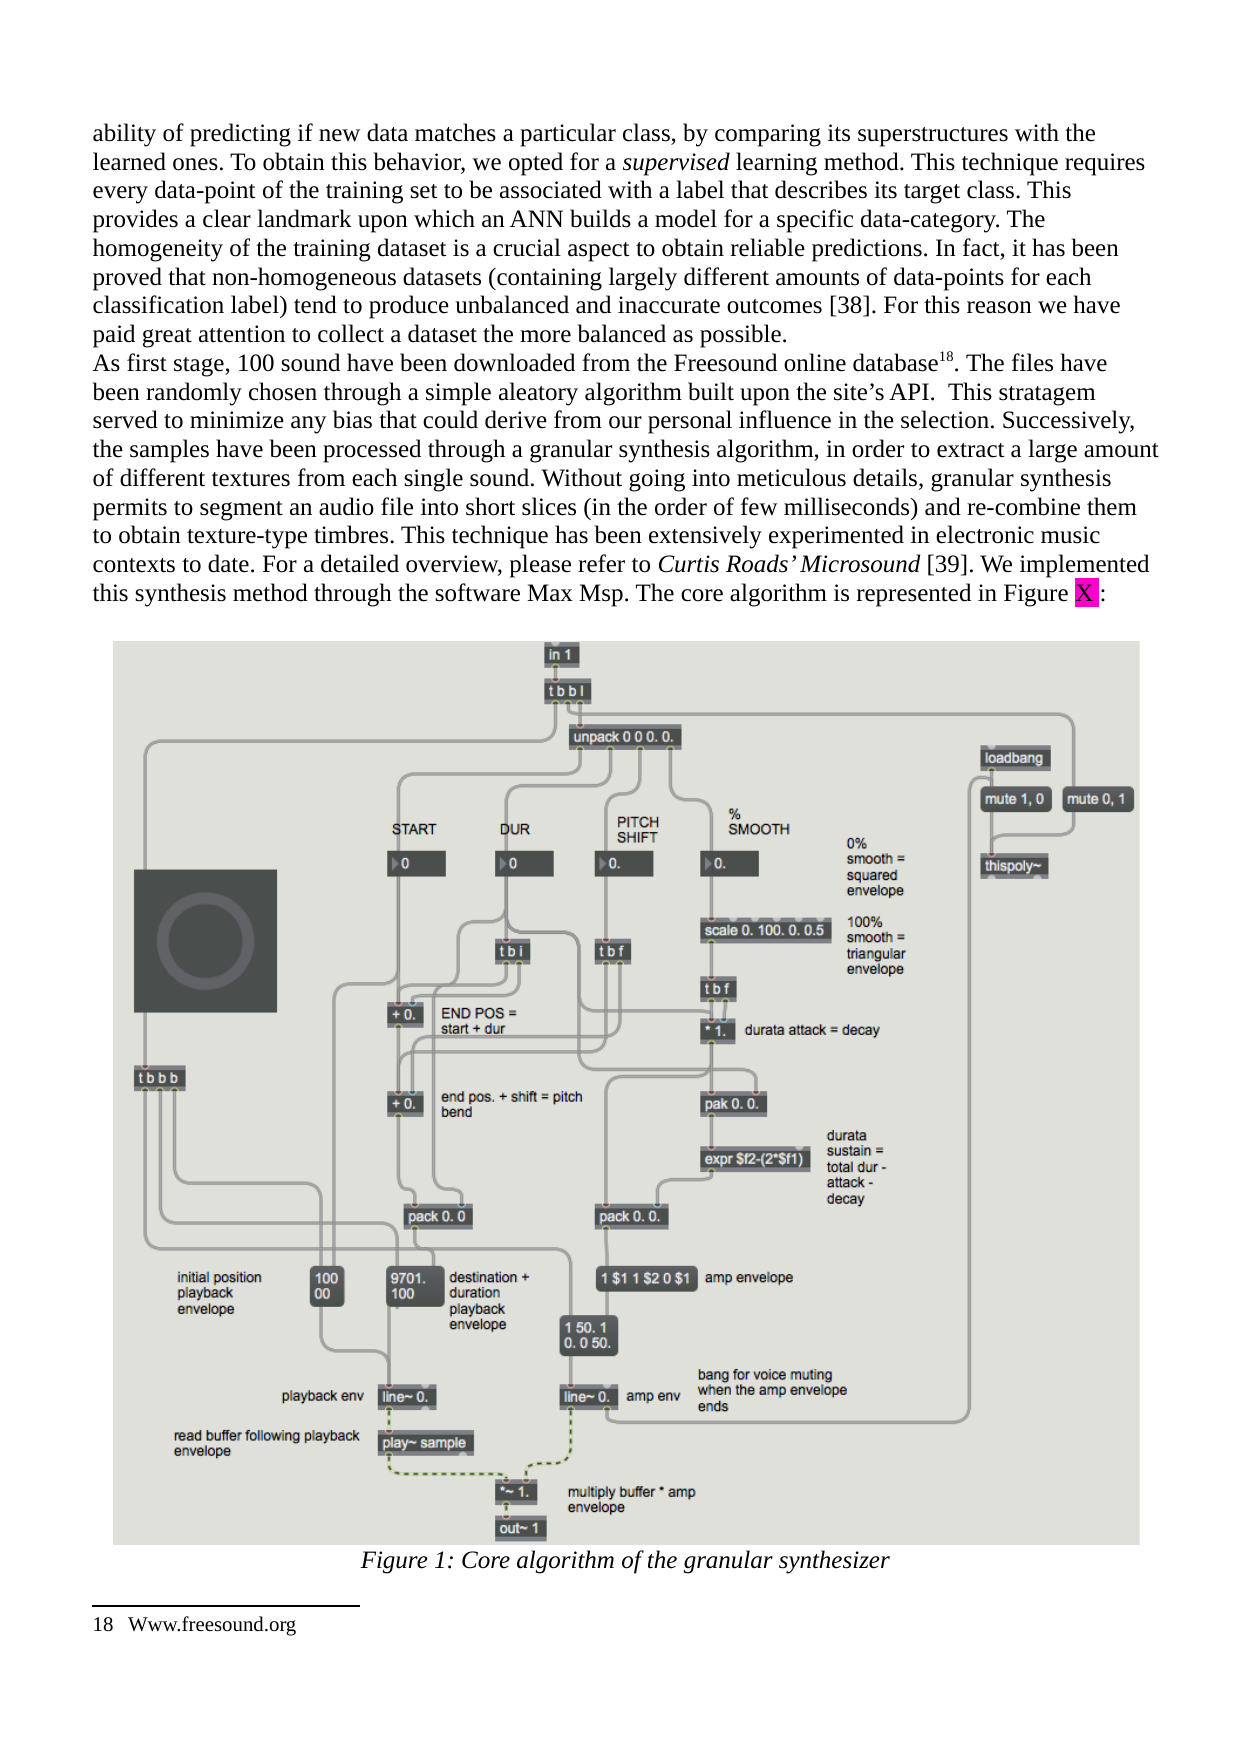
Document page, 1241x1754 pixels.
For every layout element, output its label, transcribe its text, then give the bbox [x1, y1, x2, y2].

text As first stage, 100 sound have been downloaded from the Freesound online database. The files have been randomly chosen through a simple aleatory algorithm built upon the site’s API. This stratagem served to minimize any bias that could derive from our personal influence in the selection. Successively, the samples have been processed through a granular synthesis algorithm, in order to extract a large amount of different textures from each single sound. Without going into meticulous details, granular synthesis permits to segment an audio file into short slices (in the order of few milliseconds) and re-combine them to obtain texture-type timbres. This technique has been extensively experimented in electronic music contexts to date. For a detailed overview, please refer to Curtis Roads’ Microsound [39]. We implemented this synthesis method through the software Max Msp. The core algorithm is represented in Figure X : [92, 348, 1160, 607]
text ability of predicting if new data matches a particular class, by comparing its superstructures with the learned ones. To obtain this behavior, we opted for a supervised learning method. This technique requires every data-point of the training set to be associated with a label that describes its target class. This provides a clear landmark upon which an ANN builds a model for a specific data-category. The homogeneity of the training dataset is a crucial aspect to obtain reliable predictions. In fact, it has been proved that non-homogeneous datasets (containing largely different amounts of data-points for each classification label) tend to produce unbalanced and inaccurate outcomes [38]. For this reason we have paid great attention to collect a dataset the more balanced as possible. [92, 118, 1160, 348]
picture [113, 641, 1140, 1545]
text Www.freesound.org [92, 1612, 1160, 1636]
text Figure 1: Core algorithm of the granular synthesizer [113, 1545, 1140, 1574]
